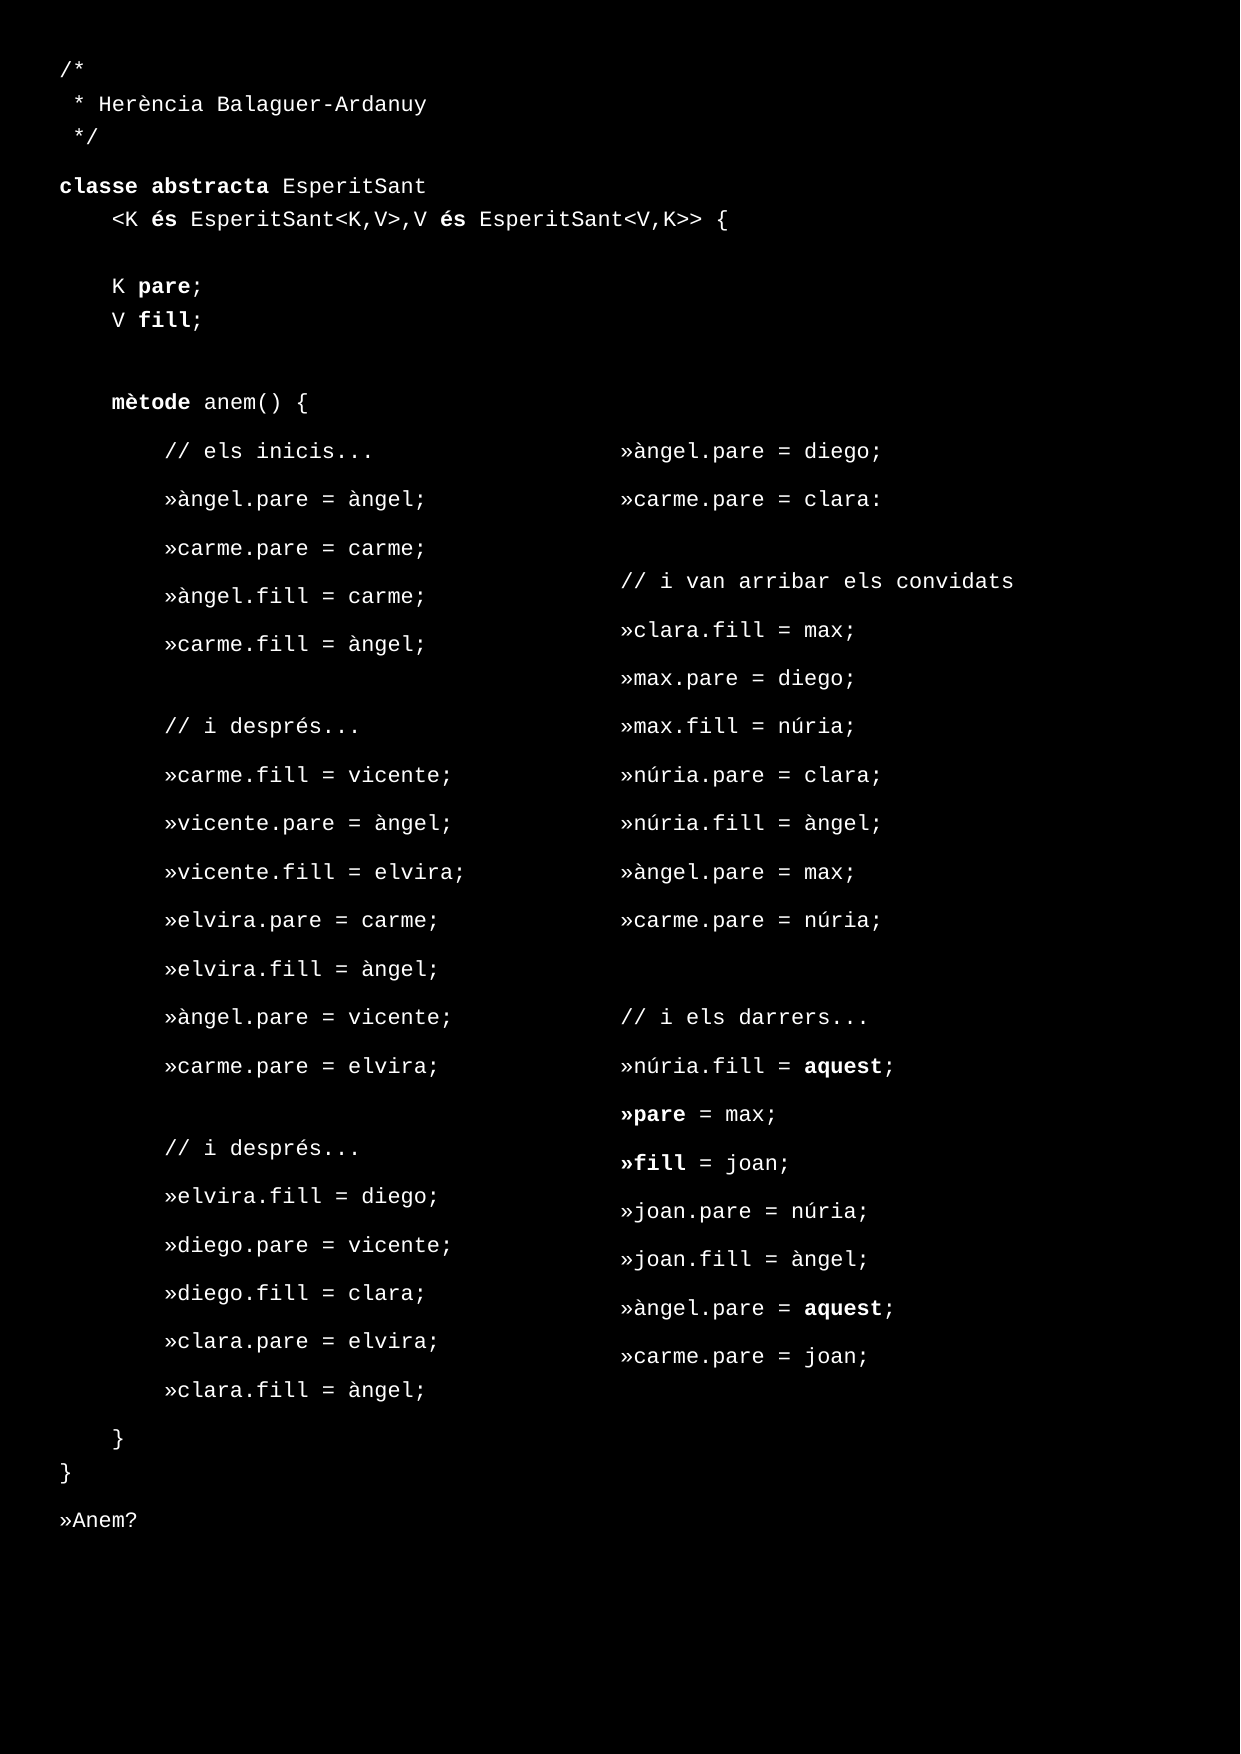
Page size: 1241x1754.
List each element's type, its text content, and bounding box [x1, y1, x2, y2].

text // i van arribar els convidats [620, 537, 1181, 595]
text »núria.pare = clara; [620, 764, 1181, 789]
text »joan.pare = núria; [620, 1200, 1181, 1225]
text // els inicis... [59, 440, 620, 465]
text // i després... [59, 716, 620, 741]
text »Anem? [59, 1509, 1181, 1534]
text »carme.pare = clara: [620, 488, 1181, 513]
text »joan.fill = àngel; [620, 1248, 1181, 1273]
text »carme.pare = carme; [59, 537, 620, 562]
text } } [59, 1427, 1181, 1486]
text »carme.pare = elvira; [59, 1055, 620, 1113]
text »carme.pare = joan; [620, 1345, 1181, 1404]
text »vicente.fill = elvira; [59, 861, 620, 886]
text »carme.fill = àngel; [59, 634, 620, 692]
text »clara.fill = max; [620, 619, 1181, 644]
text // i després... [59, 1137, 620, 1162]
text »clara.fill = àngel; [59, 1379, 620, 1404]
text »vicente.pare = àngel; [59, 813, 620, 837]
text »max.fill = núria; [620, 716, 1181, 741]
text »diego.pare = vicente; [59, 1234, 620, 1258]
text »núria.fill = aquest; [620, 1055, 1181, 1079]
text »àngel.pare = àngel; [59, 488, 620, 513]
text »elvira.fill = diego; [59, 1185, 620, 1210]
text »clara.pare = elvira; [59, 1331, 620, 1355]
text classe abstracta EsperitSant <K és EsperitSant<K,V>,V és EsperitSant<V,K>> { K pare; V fill; [59, 175, 1181, 368]
text »àngel.pare = max; [620, 861, 1181, 886]
text »diego.fill = clara; [59, 1282, 620, 1307]
text mètode anem() { [59, 391, 1181, 416]
text // i els darrers... [620, 1006, 1181, 1031]
text »elvira.fill = àngel; [59, 958, 620, 983]
text »àngel.pare = vicente; [59, 1006, 620, 1031]
text »pare = max; [620, 1103, 1181, 1128]
text »elvira.pare = carme; [59, 909, 620, 934]
text »núria.fill = àngel; [620, 813, 1181, 837]
text »carme.pare = núria; [620, 909, 1181, 934]
text »àngel.pare = aquest; [620, 1297, 1181, 1322]
text /* * Herència Balaguer-Ardanuy */ [59, 59, 1181, 151]
text »max.pare = diego; [620, 667, 1181, 692]
text »àngel.fill = carme; [59, 585, 620, 610]
text »fill = joan; [620, 1152, 1181, 1176]
text »àngel.pare = diego; [620, 440, 1181, 465]
text »carme.fill = vicente; [59, 764, 620, 789]
